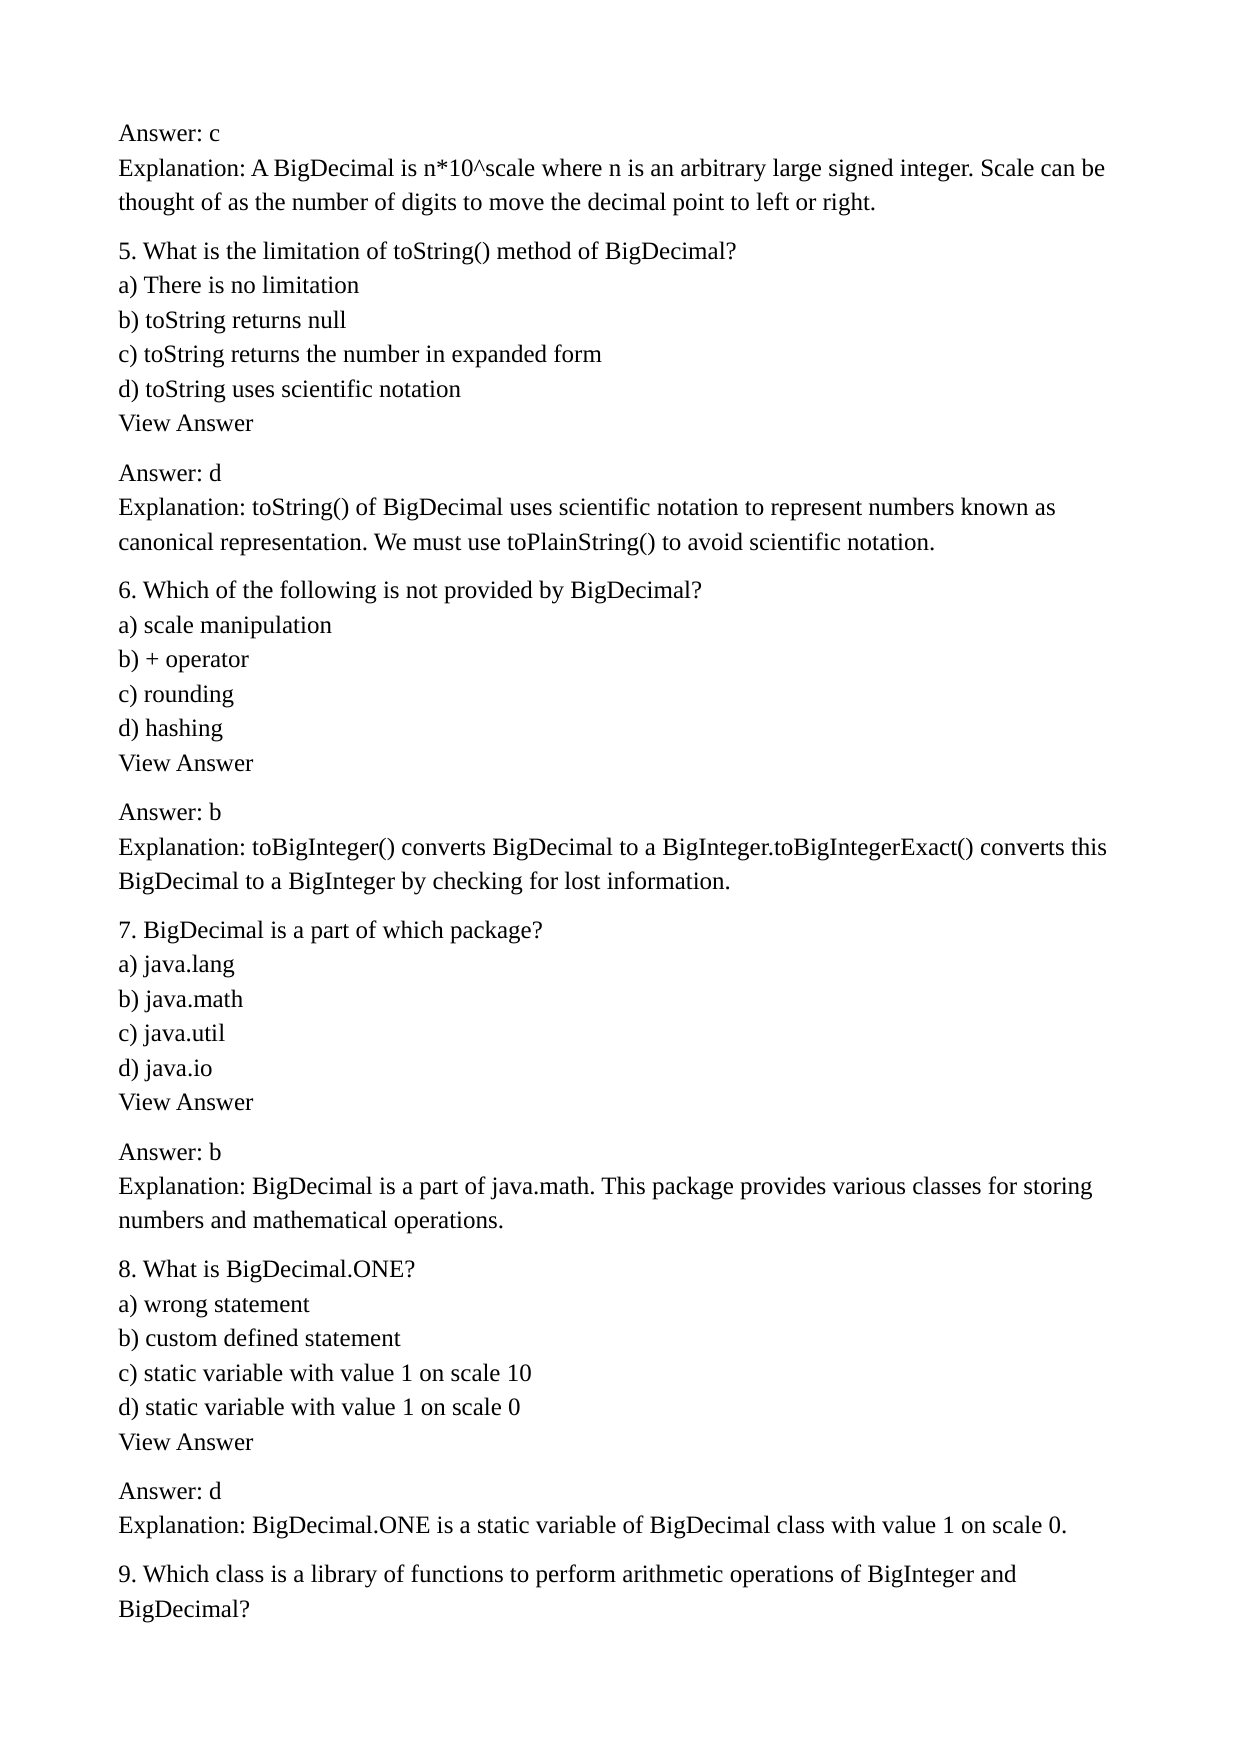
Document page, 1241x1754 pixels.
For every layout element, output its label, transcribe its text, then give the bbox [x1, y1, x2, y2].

text Answer: d Explanation: BigDecimal.ONE is a static variable of BigDecimal class with value 1 on scale 0. [118, 1476, 1122, 1539]
text Answer: b Explanation: toBigInteger() converts BigDecimal to a BigInteger.toBigIntegerExact() converts this BigDecimal to a BigInteger by checking for lost information. [118, 797, 1122, 895]
text Answer: d Explanation: toString() of BigDecimal uses scientific notation to represent numbers known as canonical representation. We must use toPlainString() to avoid scientific notation. [118, 458, 1122, 555]
text 6. Which of the following is not provided by BigDecimal? a) scale manipulation b) + operator c) rounding d) hashing View Answer [118, 576, 1122, 777]
text Answer: c Explanation: A BigDecimal is n*10^scale where n is an arbitrary large signed integer. Scale can be thought of as the number of digits to move the decimal point to left or right. [118, 118, 1122, 216]
text 5. What is the limitation of toString() method of BigDecimal? a) There is no limitation b) toString returns null c) toString returns the number in expanded form d) toString uses scientific notation View Answer [118, 236, 1122, 437]
text 9. Which class is a library of functions to perform arithmetic operations of BigInteger and BigDecimal? [118, 1559, 1122, 1623]
text 7. BigDecimal is a part of which package? a) java.lang b) java.math c) java.util d) java.io View Answer [118, 915, 1122, 1116]
text Answer: b Explanation: BigDecimal is a part of java.math. This package provides various classes for storing numbers and mathematical operations. [118, 1137, 1122, 1234]
text 8. What is BigDecimal.ONE? a) wrong statement b) custom defined statement c) static variable with value 1 on scale 10 d) static variable with value 1 on scale 0 View Answer [118, 1254, 1122, 1456]
